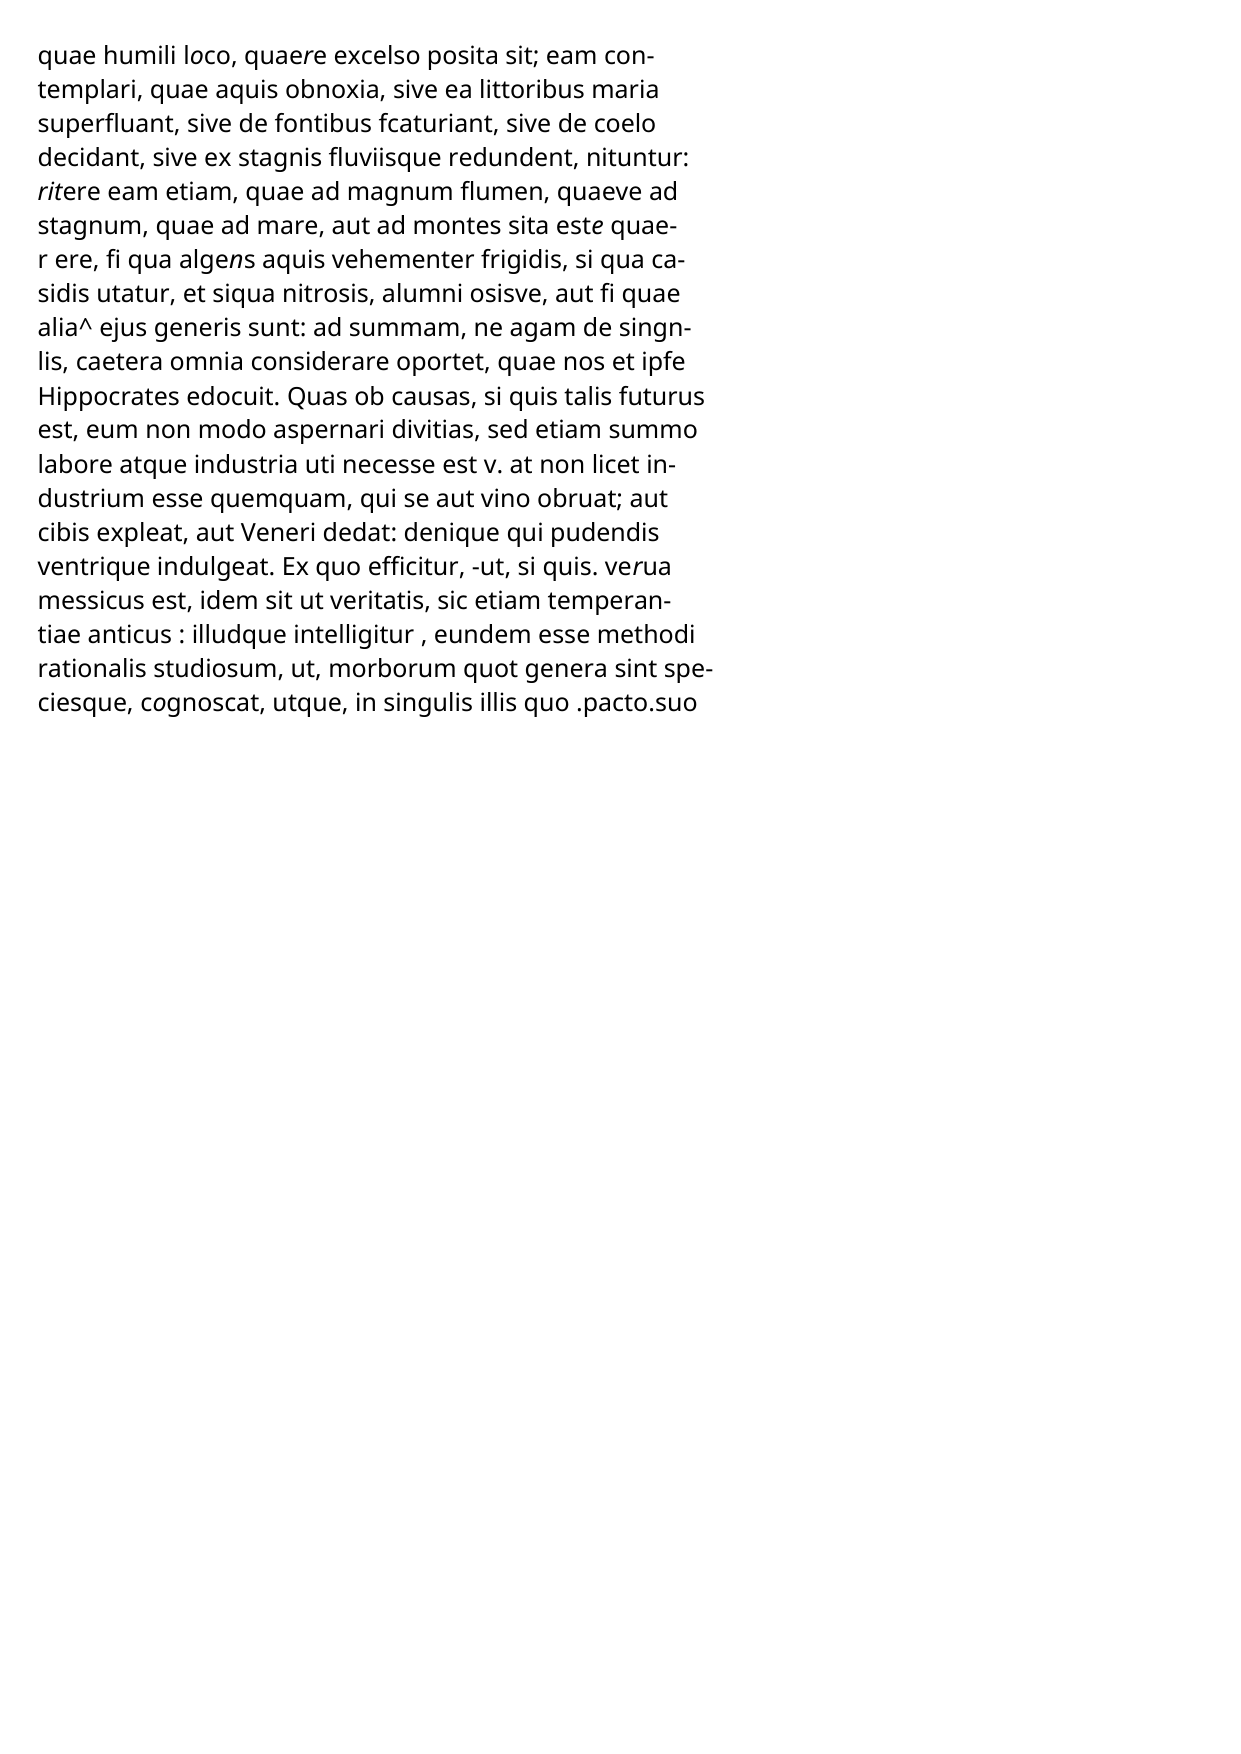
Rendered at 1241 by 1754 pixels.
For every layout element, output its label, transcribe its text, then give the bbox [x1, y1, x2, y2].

text quae humili loco, quaere excelso posita sit; eam con- templari, quae aquis obnoxia, sive ea littoribus maria superfluant, sive de fontibus fcaturiant, sive de coelo decidant, sive ex stagnis fluviisque redundent, nituntur: ritere eam etiam, quae ad magnum flumen, quaeve ad stagnum, quae ad mare, aut ad montes sita este quae- r ere, fi qua algens aquis vehementer frigidis, si qua ca- sidis utatur, et siqua nitrosis, alumni osisve, aut fi quae alia^ ejus generis sunt: ad summam, ne agam de singn- lis, caetera omnia considerare oportet, quae nos et ipfe Hippocrates edocuit. Quas ob causas, si quis talis futurus est, eum non modo aspernari divitias, sed etiam summo labore atque industria uti necesse est v. at non licet in- dustrium esse quemquam, qui se aut vino obruat; aut cibis expleat, aut Veneri dedat: denique qui pudendis ventrique indulgeat. Ex quo efficitur, -ut, si quis. verua messicus est, idem sit ut veritatis, sic etiam temperan- tiae anticus : illudque intelligitur , eundem esse methodi rationalis studiosum, ut, morborum quot genera sint spe- ciesque, cognoscat, utque, in singulis illis quo .pacto.suo [37, 37, 1203, 719]
